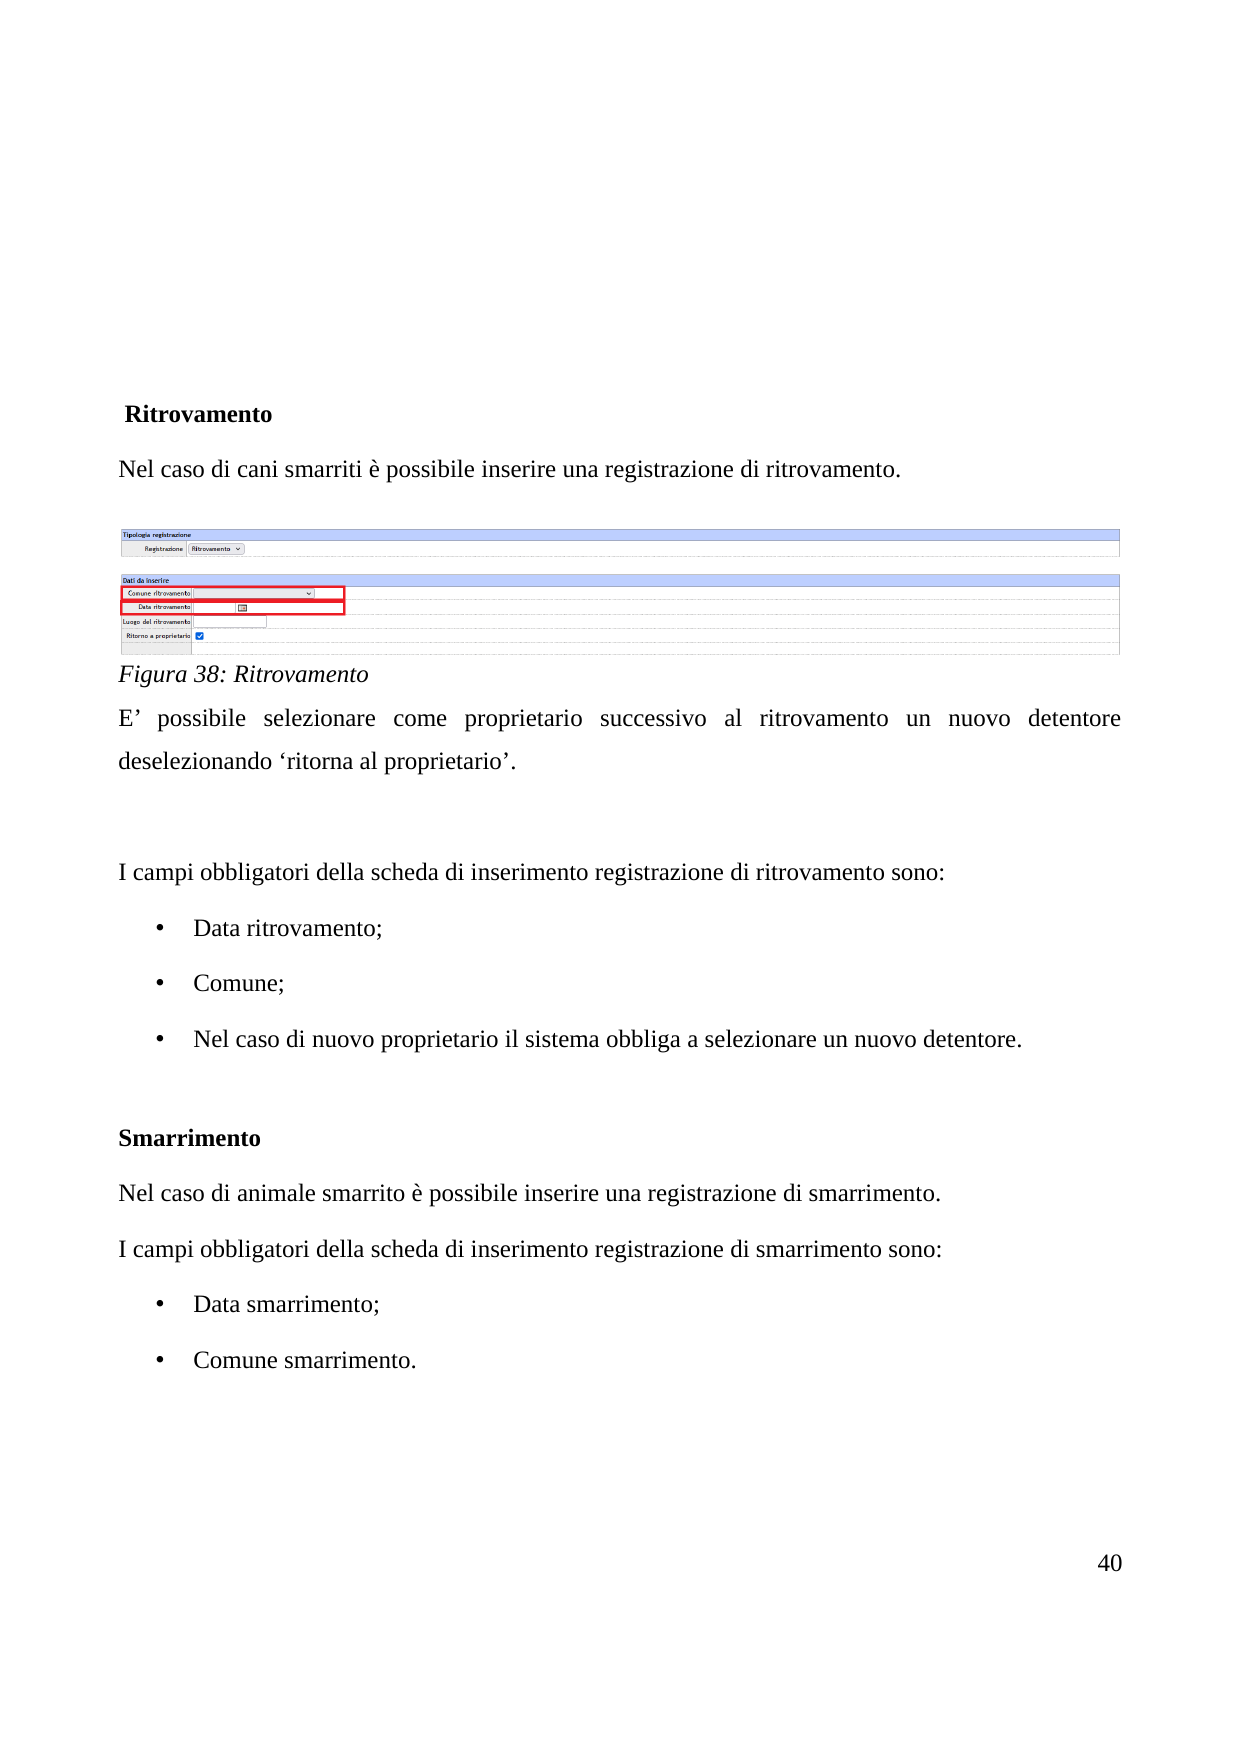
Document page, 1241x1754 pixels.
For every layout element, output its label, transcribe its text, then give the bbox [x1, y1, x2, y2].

list Data ritrovamento; [156, 913, 1122, 941]
list Comune; [156, 968, 1122, 997]
text Nel caso di animale smarrito è possibile inserire una registrazione di smarrimento. [118, 1178, 1122, 1207]
text Ritrovamento [118, 399, 1122, 428]
text E’ possibile selezionare come proprietario successivo al ritrovamento un nuovo detentore deselezionando ‘ritorna al proprietario’. [118, 688, 1122, 774]
text Figura 38: Ritrovamento [118, 660, 1122, 688]
text I campi obbligatori della scheda di inserimento registrazione di smarrimento sono: [118, 1234, 1122, 1263]
list Comune smarrimento. [156, 1345, 1122, 1374]
text Smarrimento [118, 1079, 1122, 1151]
list Nel caso di nuovo proprietario il sistema obbliga a selezionare un nuovo detentore. [156, 1024, 1122, 1053]
text I campi obbligatori della scheda di inserimento registrazione di ritrovamento sono: [118, 857, 1122, 886]
text [118, 510, 1122, 522]
text Nel caso di cani smarriti è possibile inserire una registrazione di ritrovamento. [118, 454, 1122, 483]
list Data smarrimento; [156, 1289, 1122, 1318]
